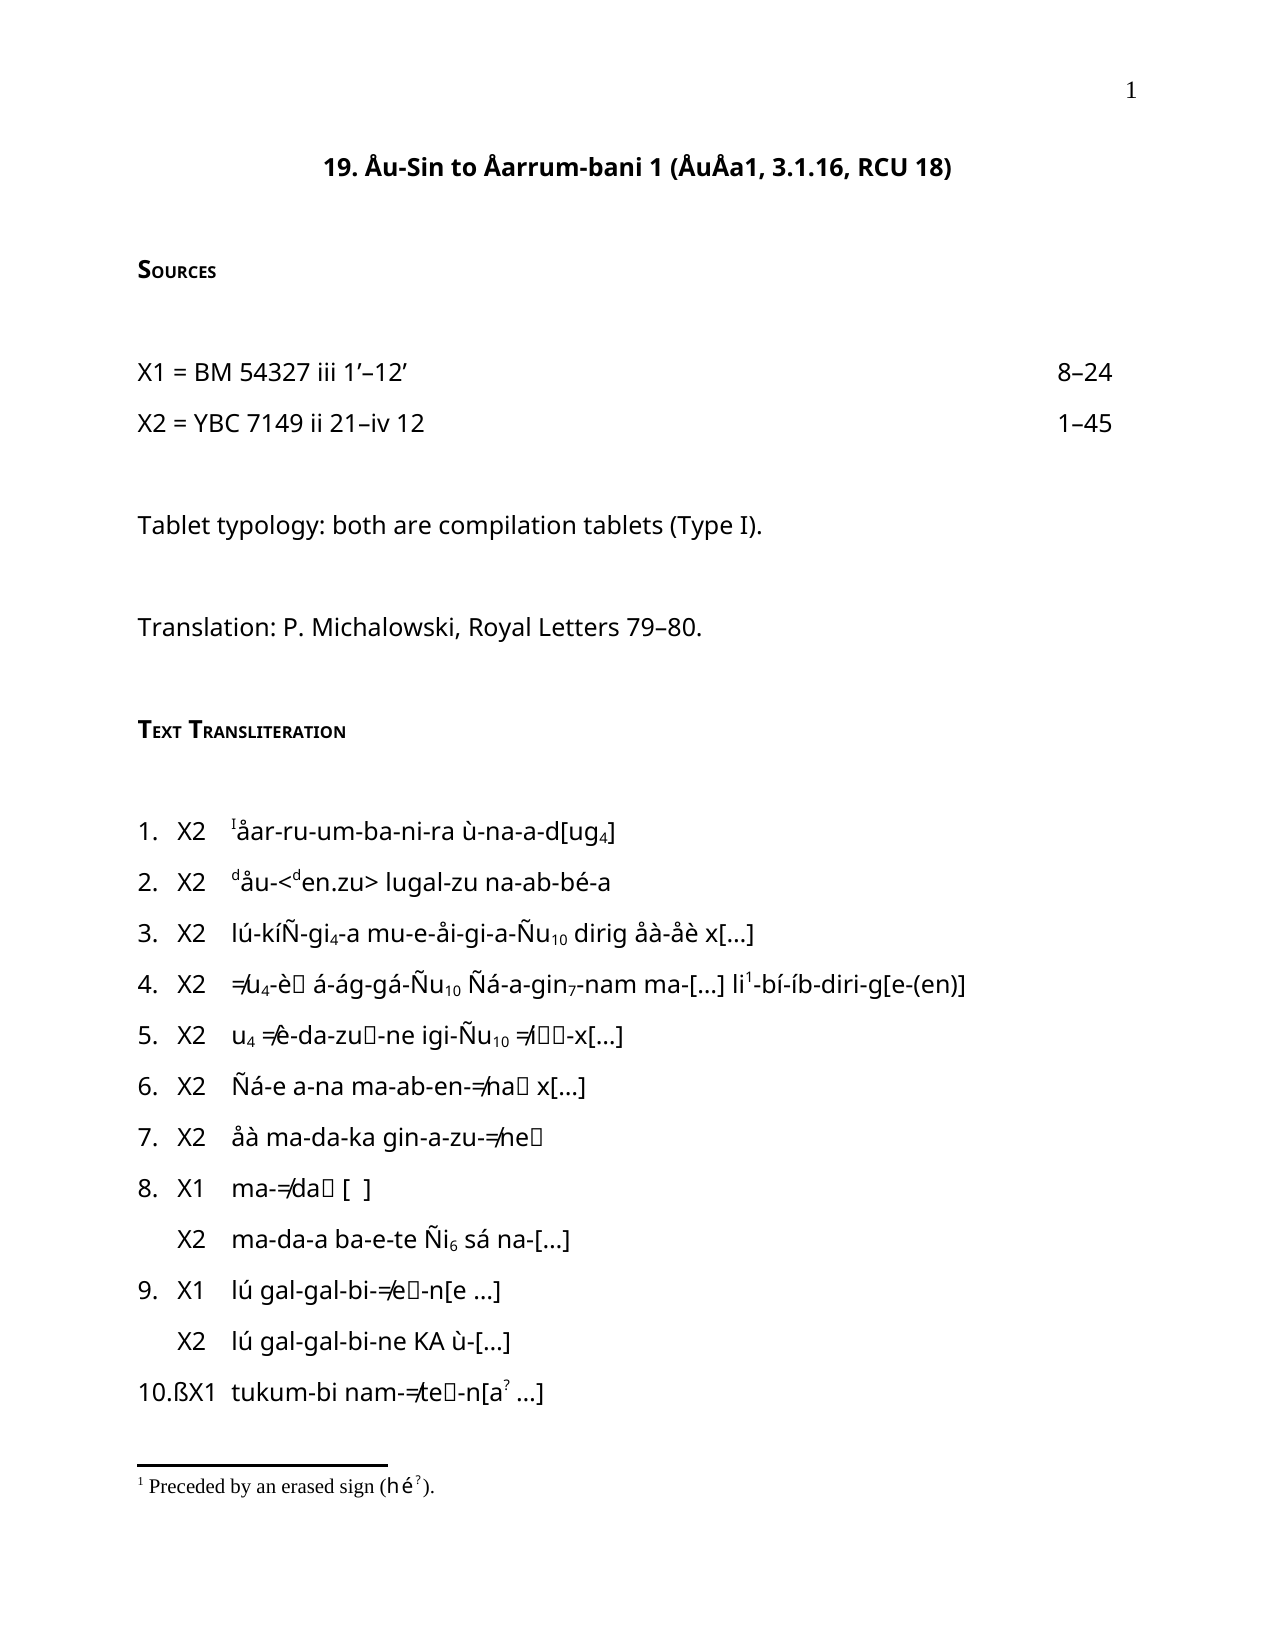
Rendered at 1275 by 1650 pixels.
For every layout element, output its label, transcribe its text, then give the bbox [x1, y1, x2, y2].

text 2. X2 dåu-<den.zu> lugal-zu na-ab-bé-a [137, 864, 1138, 899]
text 7. X2 åà ma-da-ka gin-a-zu-≠ne [137, 1120, 1138, 1154]
text X2 lú gal-gal-bi-ne KA ù-[…] [137, 1324, 1138, 1358]
text X2 = YBC 7149 ii 21–iv 12 1–45 [137, 405, 1138, 439]
text 5. X2 u4 ≠è-da-zu-ne igi-Ñu10 ≠i-x[…] [137, 1018, 1138, 1052]
text X2 ma-da-a ba-e-te Ñi6 sá na-[…] [137, 1222, 1138, 1256]
text Tablet typology: both are compilation tablets (Type I). [137, 507, 1138, 541]
text 9. X1 lú gal-gal-bi-≠e-n[e …] [137, 1273, 1138, 1307]
text 4. X2 ≠u4-è á-ág-gá-Ñu10 Ñá-a-gin7-nam ma-[…] ­li-bí-íb-diri-g[e-(en)] [137, 967, 1138, 1001]
text Text Transliteration [137, 711, 1138, 746]
text 10. ßX1 tukum-bi nam-≠te-n[a? …] [137, 1375, 1138, 1409]
text 8. X1 ma-≠da [ ] [137, 1171, 1138, 1205]
text Translation: P. Michalowski, Royal Letters 79–80. [137, 609, 1138, 643]
text Preceded by an erased sign (hé?). [137, 1472, 1138, 1500]
text X1 = BM 54327 iii 1’–12’ 8–24 [137, 354, 1138, 388]
text 19. Åu-Sin to Åarrum-bani 1 (ÅuÅa1, 3.1.16, RCU 18) [137, 150, 1138, 184]
text 1. X2 Iåar-ru-um-ba-ni-ra ù-na-a-d[ug4] [137, 813, 1138, 848]
text 6. X2 Ñá-e a-na ma-ab-en-≠na x[…] [137, 1069, 1138, 1103]
text Sources [137, 252, 1138, 286]
text 3. X2 lú-kíÑ-gi4-a mu-e-åi-gi-a-Ñu10 dirig åà-åè x[…] [137, 916, 1138, 950]
